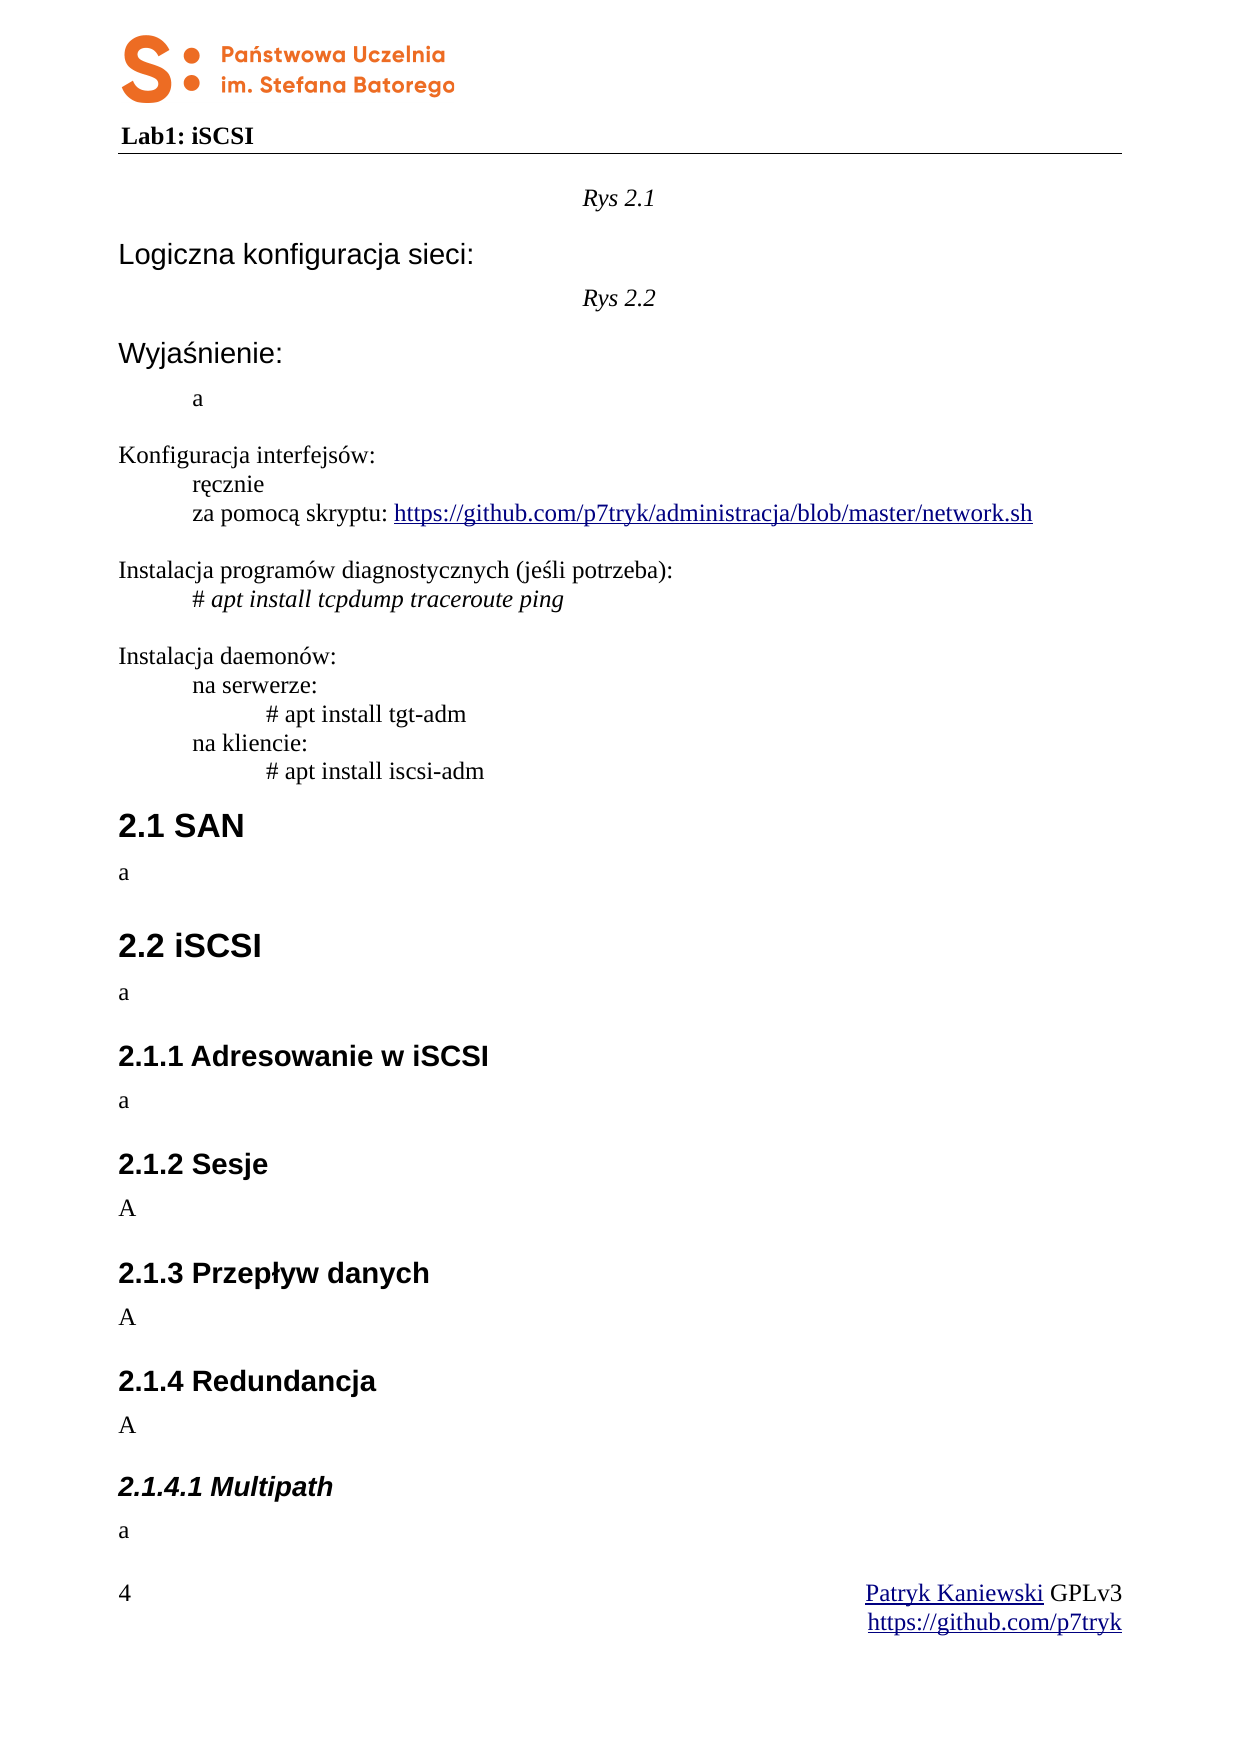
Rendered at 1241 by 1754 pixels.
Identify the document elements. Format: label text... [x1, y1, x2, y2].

text a [118, 857, 1122, 886]
text Instalacja programów diagnostycznych (jeśli potrzeba): [118, 555, 1122, 584]
text a [118, 383, 1122, 411]
text A [118, 1193, 1122, 1222]
text # apt install iscsi-adm [118, 756, 1122, 785]
subtitle 2.1 SAN [118, 806, 1122, 844]
text ręcznie [118, 469, 1122, 498]
text a [118, 1515, 1122, 1544]
subtitle 2.2 iSCSI [118, 926, 1122, 964]
text Rys 2.1 [118, 183, 1122, 212]
subtitle 2.1.1 Adresowanie w iSCSI [118, 1039, 1122, 1073]
text Instalacja daemonów: [118, 641, 1122, 670]
subtitle Logiczna konfiguracja sieci: [118, 237, 1122, 270]
subtitle 2.1.2 Sesje [118, 1147, 1122, 1181]
text A [118, 1410, 1122, 1439]
subtitle 2.1.3 Przepływ danych [118, 1256, 1122, 1289]
subtitle 2.1.4.1 Multipath [118, 1471, 1122, 1502]
text Konfiguracja interfejsów: [118, 440, 1122, 469]
text na serwerze: [118, 670, 1122, 699]
text za pomocą skryptu: https://github.com/p7tryk/administracja/blob/master/network.sh [118, 498, 1122, 526]
text # apt install tgt-adm [118, 699, 1122, 728]
subtitle 2.1.4 Redundancja [118, 1364, 1122, 1398]
text Rys 2.2 [118, 283, 1122, 312]
text # apt install tcpdump traceroute ping [118, 584, 1122, 613]
text a [118, 1085, 1122, 1114]
text na kliencie: [118, 728, 1122, 756]
text a [118, 977, 1122, 1005]
picture [121, 35, 455, 103]
subtitle Wyjaśnienie: [118, 337, 1122, 370]
text A [118, 1302, 1122, 1331]
